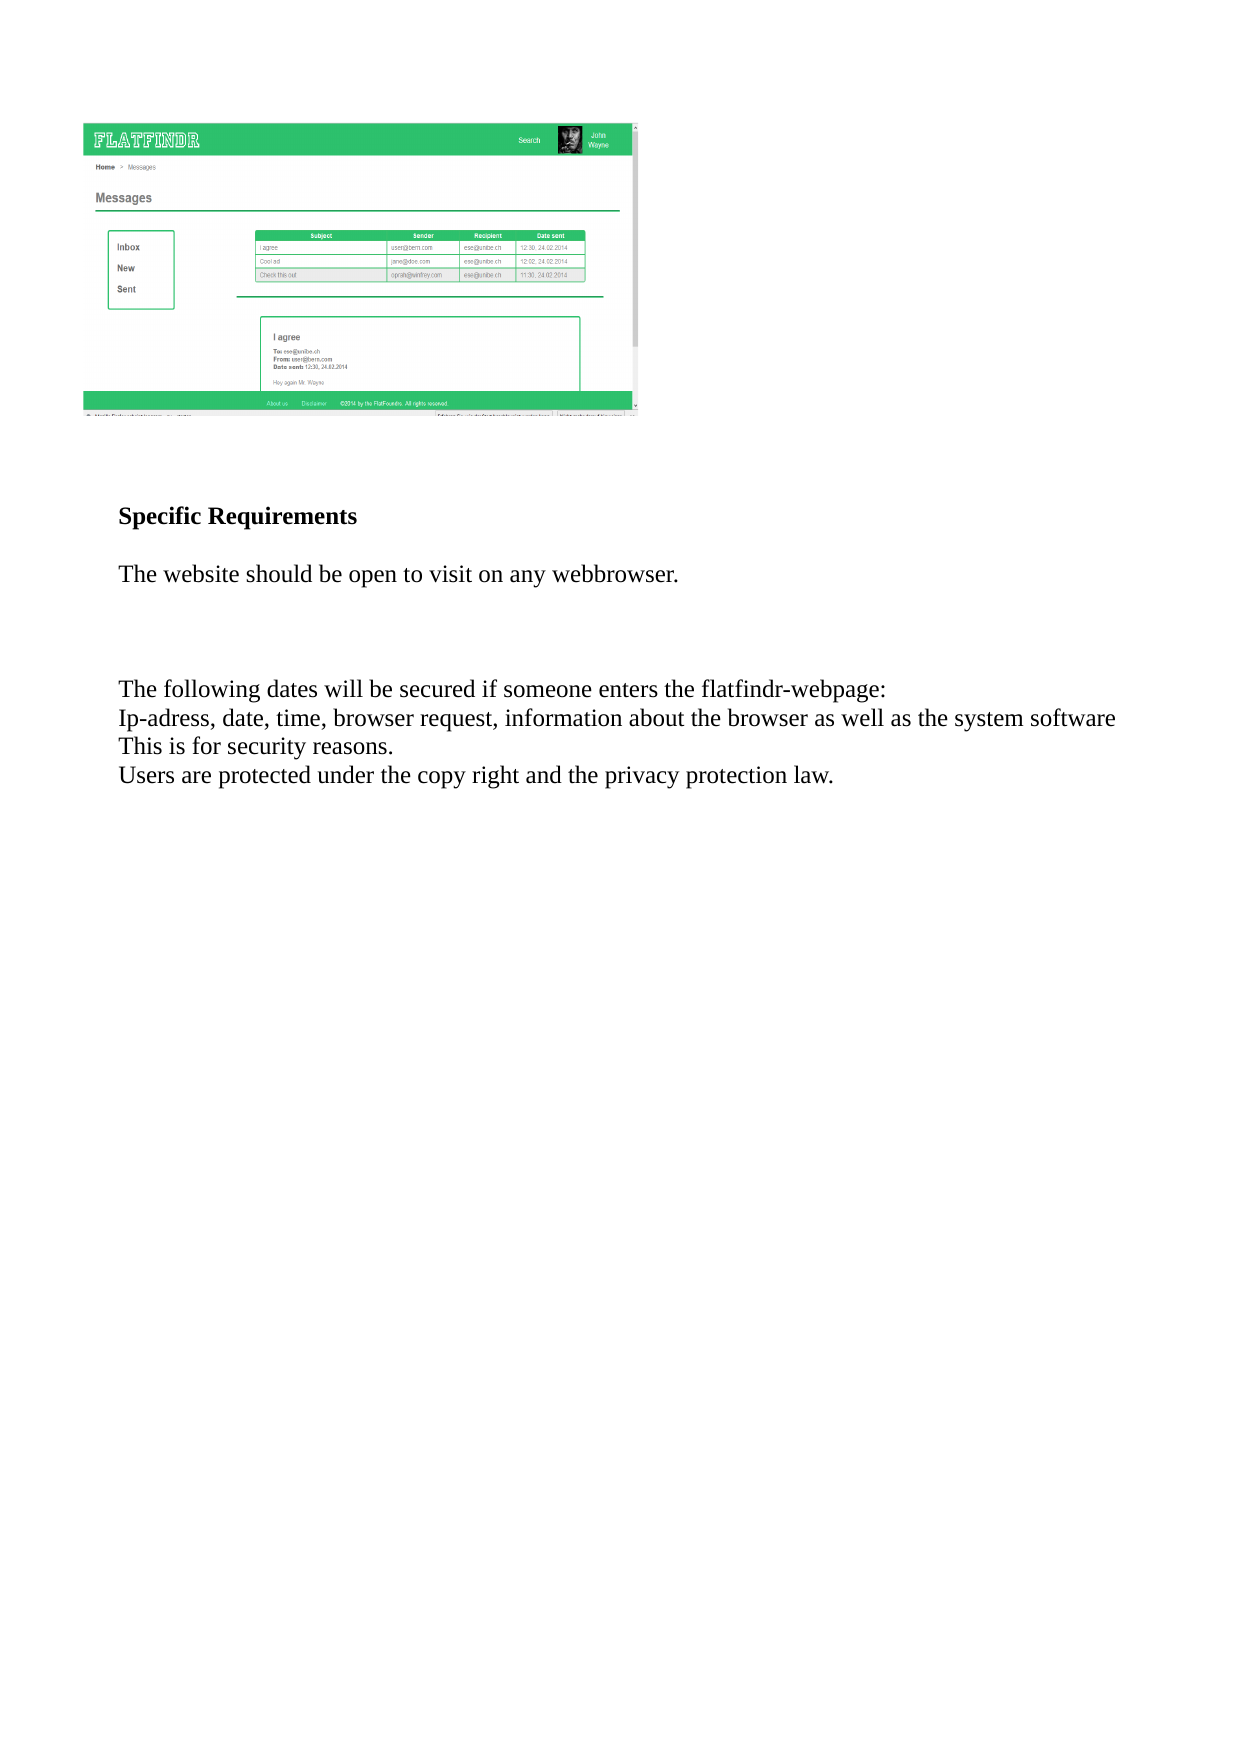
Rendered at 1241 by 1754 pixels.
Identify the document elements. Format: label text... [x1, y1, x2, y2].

picture [83, 122, 639, 416]
text Specific Requirements [118, 501, 1122, 530]
text Users are protected under the copy right and the privacy protection law. [118, 760, 1122, 789]
text Ip-adress, date, time, browser request, information about the browser as well as the system software [118, 703, 1122, 731]
text This is for security reasons. [118, 731, 1122, 760]
text The following dates will be secured if someone enters the flatfindr-webpage: [118, 674, 1122, 703]
text The website should be open to visit on any webbrowser. [118, 559, 1122, 588]
